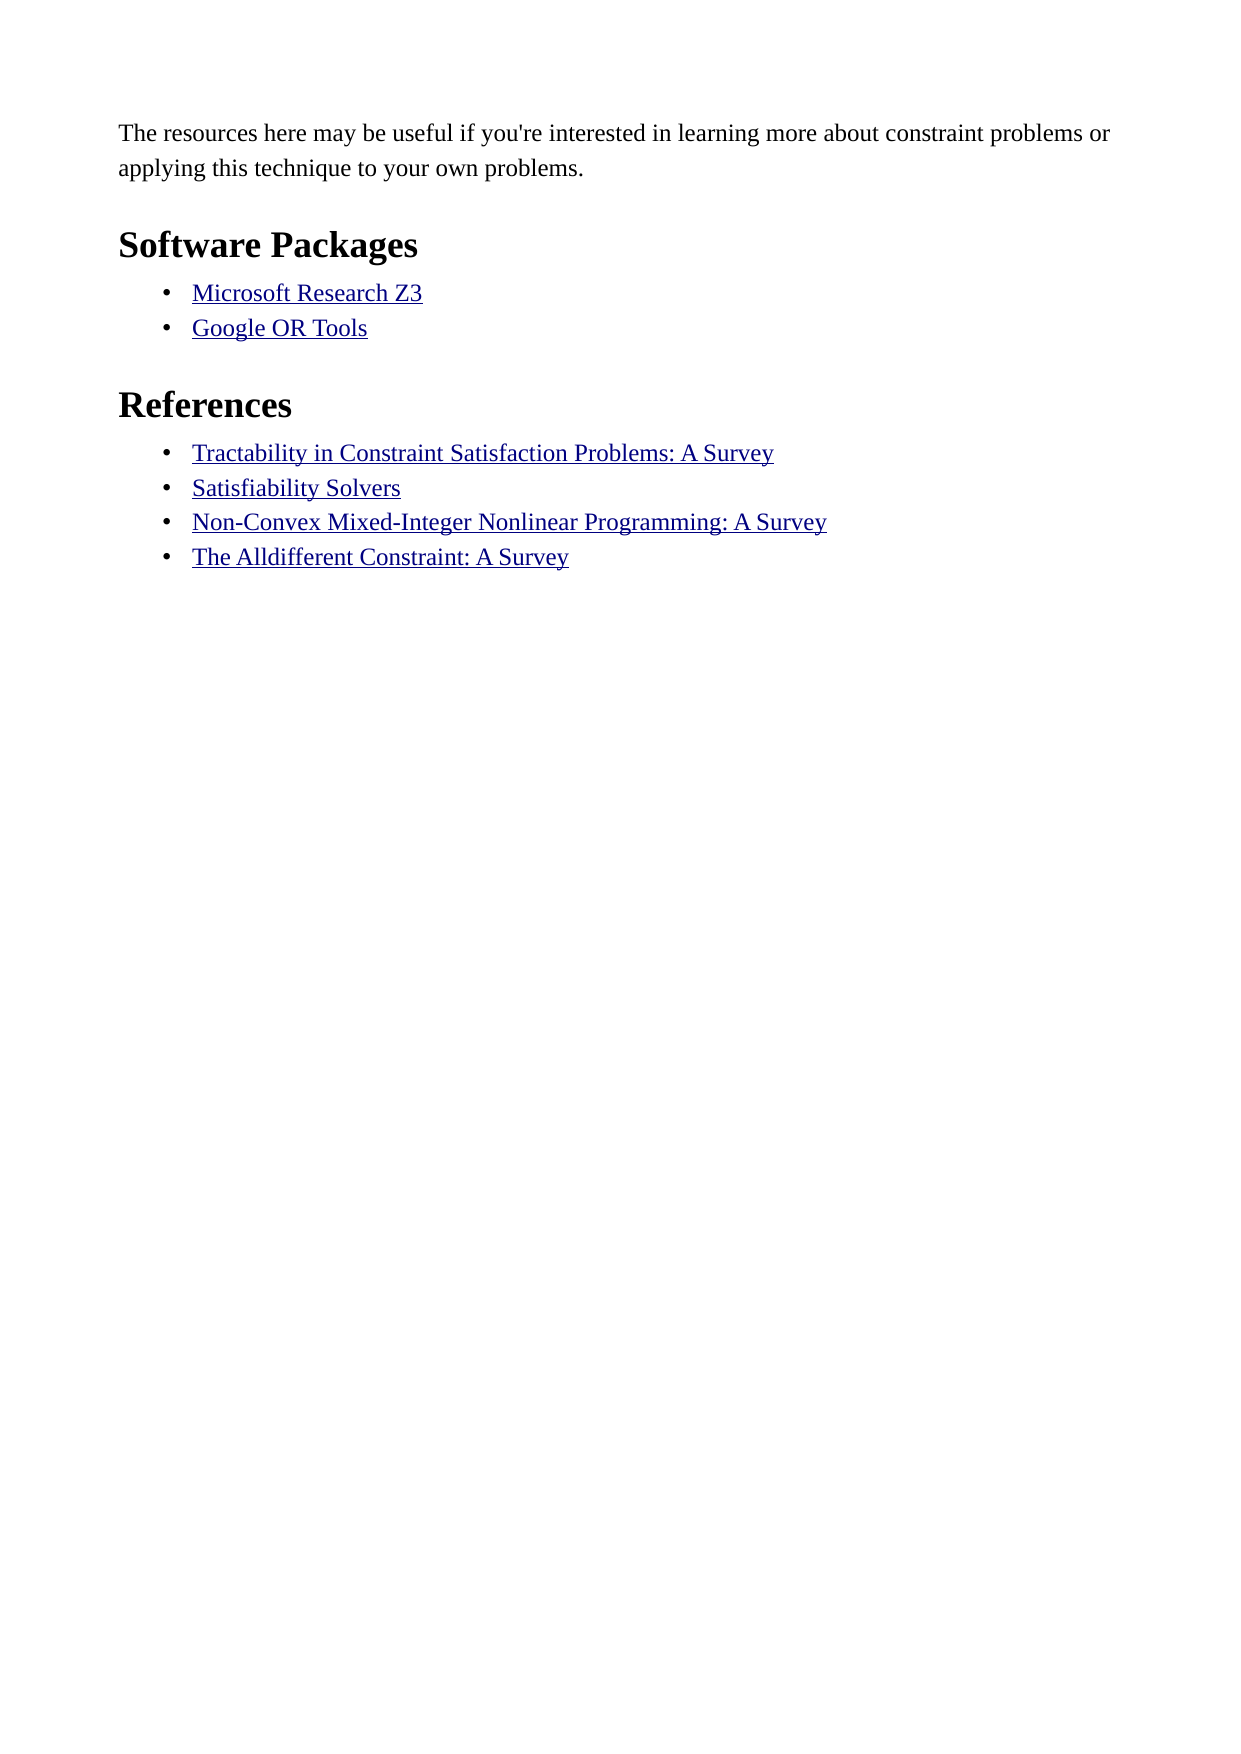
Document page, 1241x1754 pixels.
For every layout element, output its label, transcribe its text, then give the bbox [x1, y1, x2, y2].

list Non-Convex Mixed-Integer Nonlinear Programming: A Survey [162, 507, 1122, 536]
list Microsoft Research Z3 [162, 278, 1122, 307]
subtitle Software Packages [118, 222, 1122, 266]
subtitle References [118, 382, 1122, 426]
list Tractability in Constraint Satisfaction Problems: A Survey [162, 438, 1122, 467]
list Satisfiability Solvers [162, 473, 1122, 501]
list The Alldifferent Constraint: A Survey [162, 542, 1122, 570]
text The resources here may be useful if you're interested in learning more about constraint problems or applying this technique to your own problems. [118, 118, 1122, 181]
list Google OR Tools [162, 313, 1122, 341]
